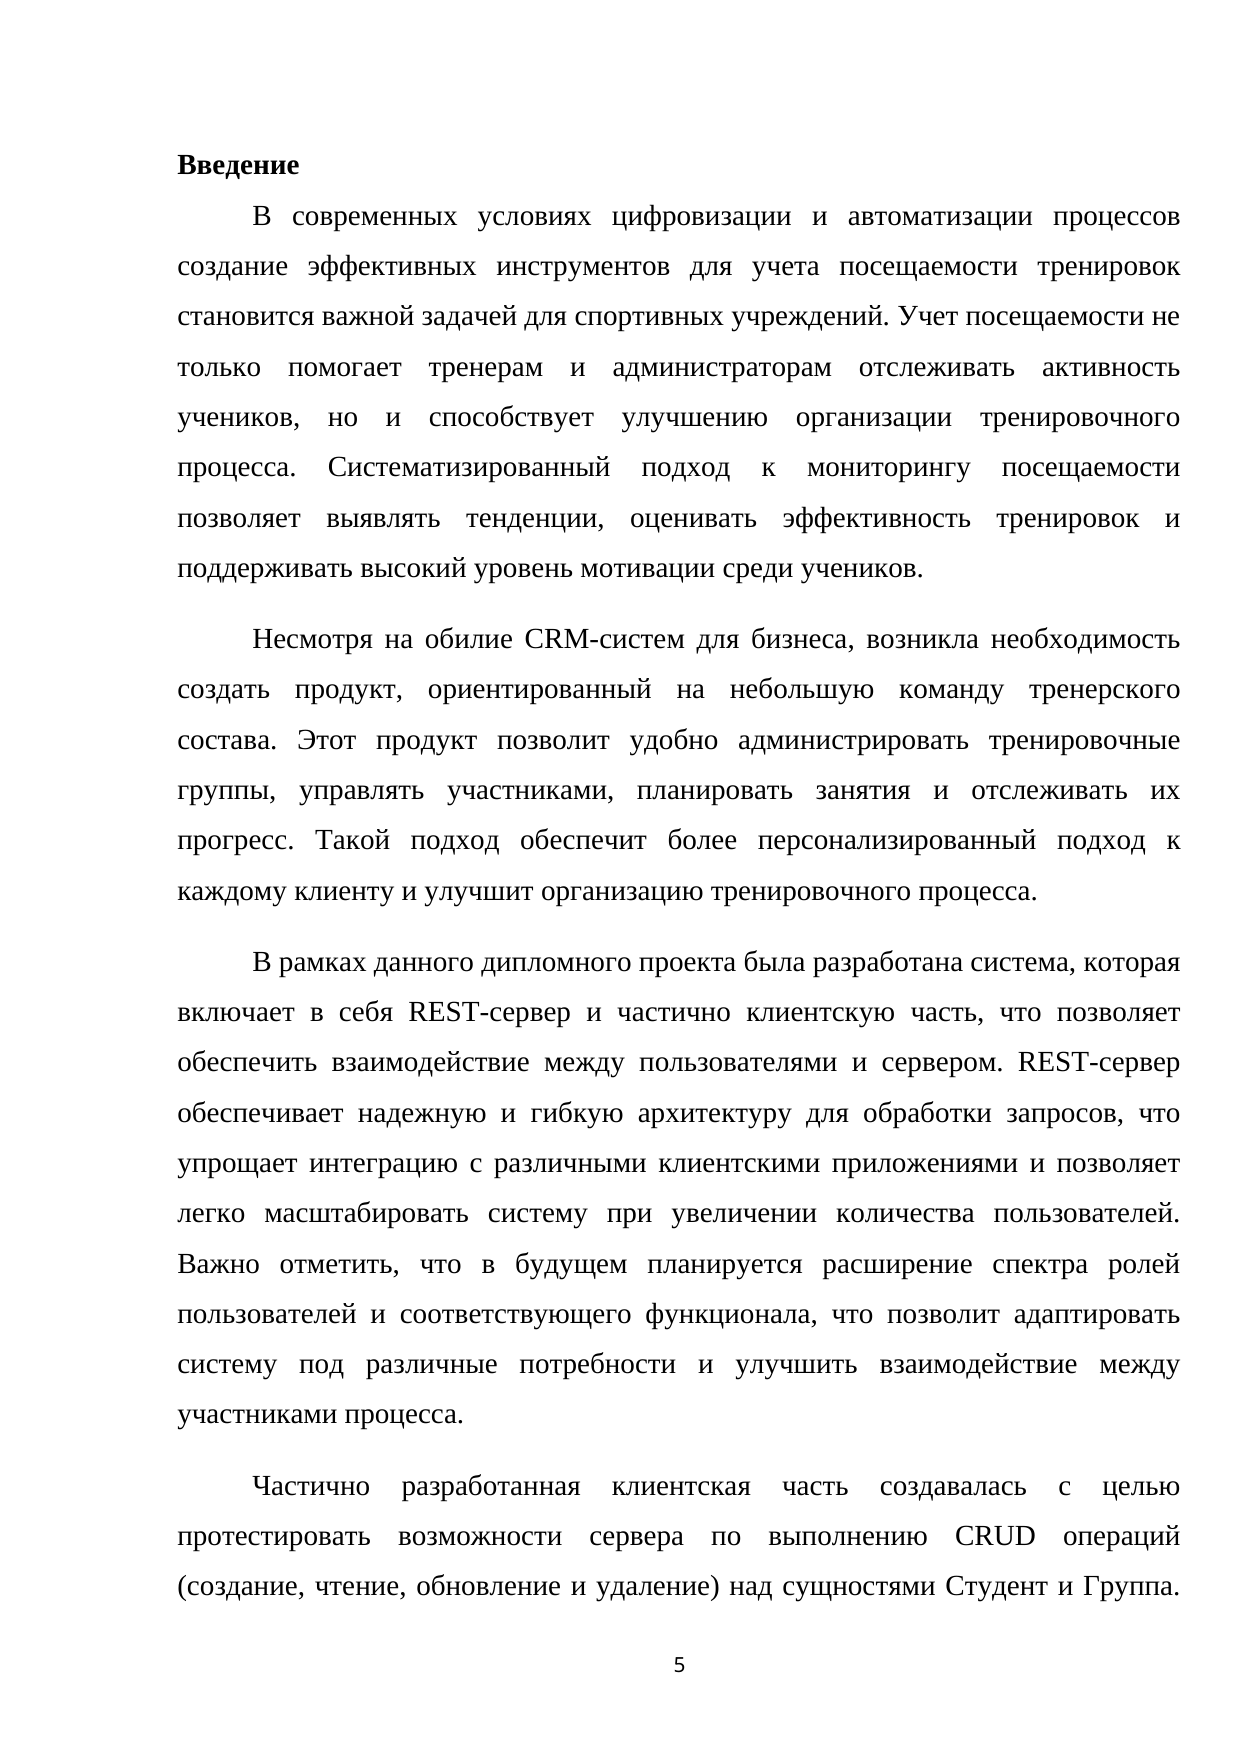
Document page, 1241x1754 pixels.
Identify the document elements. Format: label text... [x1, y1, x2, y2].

text В рамках данного дипломного проекта была разработана система, которая включает в себя REST-сервер и частично клиентскую часть, что позволяет обеспечить взаимодействие между пользователями и сервером. REST-сервер обеспечивает надежную и гибкую архитектуру для обработки запросов, что упрощает интеграцию с различными клиентскими приложениями и позволяет легко масштабировать систему при увеличении количества пользователей. Важно отметить, что в будущем планируется расширение спектра ролей пользователей и соответствующего функционала, что позволит адаптировать систему под различные потребности и улучшить взаимодействие между участниками процесса. [177, 944, 1181, 1430]
text Частично разработанная клиентская часть создавалась с целью протестировать возможности сервера по выполнению CRUD операций (создание, чтение, обновление и удаление) над сущностями Студент и Группа. [177, 1468, 1181, 1602]
text Несмотря на обилие CRM-систем для бизнеса, возникла необходимость создать продукт, ориентированный на небольшую команду тренерского состава. Этот продукт позволит удобно администрировать тренировочные группы, управлять участниками, планировать занятия и отслеживать их прогресс. Такой подход обеспечит более персонализированный подход к каждому клиенту и улучшит организацию тренировочного процесса. [177, 621, 1181, 906]
subtitle Введение [177, 147, 1181, 181]
text В современных условиях цифровизации и автоматизации процессов создание эффективных инструментов для учета посещаемости тренировок становится важной задачей для спортивных учреждений. Учет посещаемости не только помогает тренерам и администраторам отслеживать активность учеников, но и способствует улучшению организации тренировочного процесса. Систематизированный подход к мониторингу посещаемости позволяет выявлять тенденции, оценивать эффективность тренировок и поддерживать высокий уровень мотивации среди учеников. [177, 198, 1181, 583]
